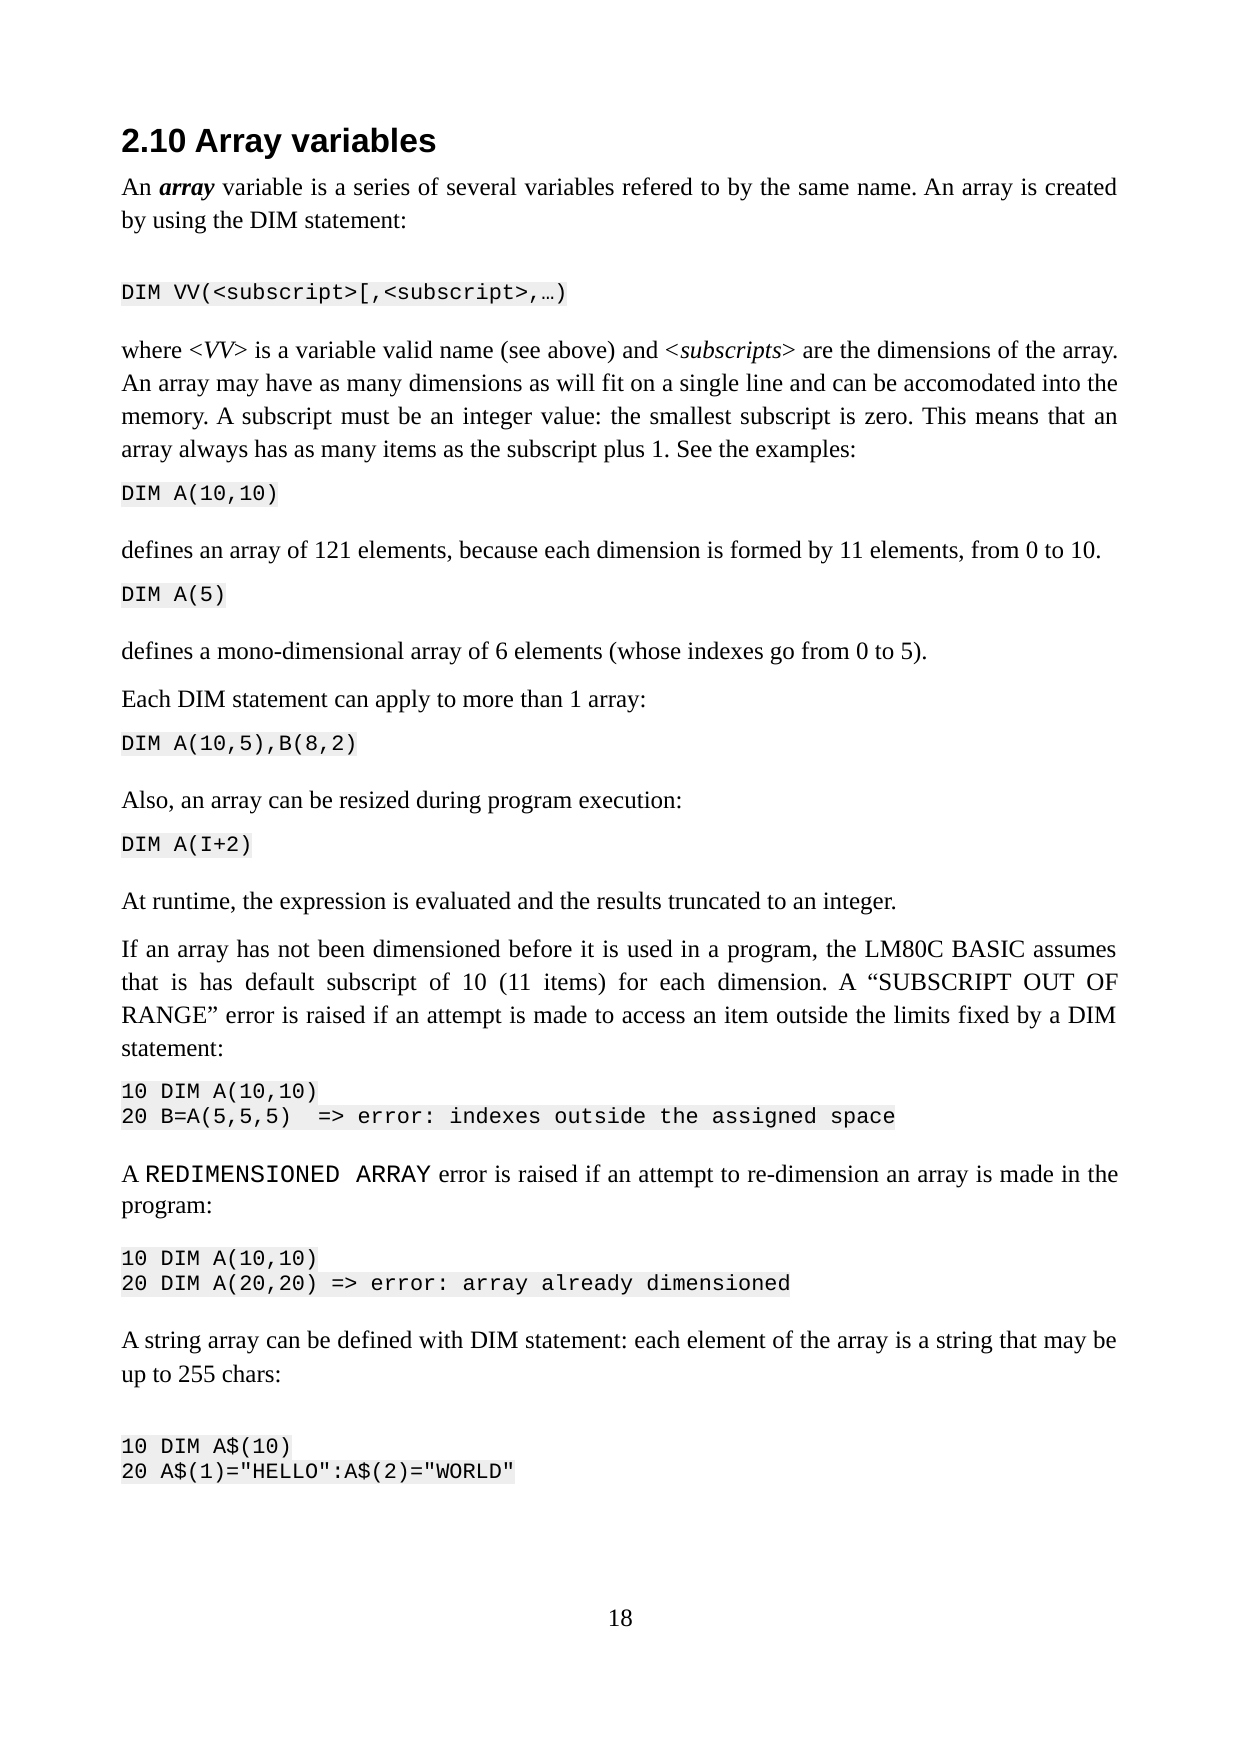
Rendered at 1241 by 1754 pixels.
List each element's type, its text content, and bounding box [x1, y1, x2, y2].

text defines an array of 121 elements, because each dimension is formed by 11 elements, from 0 to 10. [121, 535, 1119, 564]
text 10 DIM A(10,10) [318, 1081, 1119, 1105]
text DIM A(I+2) [252, 833, 1119, 858]
text A REDIMENSIONED ARRAY error is raised if an attempt to re-dimension an array is made in the program: [121, 1159, 1119, 1218]
text 20 DIM A(20,20) => error: array already dimensioned [790, 1272, 1119, 1297]
text DIM VV(<subscript>[,<subscript>,…) [567, 282, 1119, 306]
text 20 A$(1)="HELLO":A$(2)="WORLD" [515, 1460, 1119, 1484]
text 10 DIM A(10,10) [318, 1247, 1119, 1272]
text Also, an array can be resized during program execution: [121, 785, 1119, 814]
text 10 DIM A$(10) [292, 1435, 1119, 1460]
text DIM A(10,10) [278, 482, 1119, 507]
text Each DIM statement can apply to more than 1 array: [121, 684, 1119, 713]
text defines a mono-dimensional array of 6 elements (whose indexes go from 0 to 5). [121, 636, 1119, 665]
subtitle 2.10 Array variables [121, 121, 1119, 160]
text where <VV> is a variable valid name (see above) and <subscripts> are the dimensions of the array. An array may have as many dimensions as will fit on a single line and can be accomodated into the memory. A subscript must be an integer value: the smallest subscript is zero. This means that an array always has as many items as the subscript plus 1. See the examples: [121, 335, 1119, 463]
text If an array has not been dimensioned before it is used in a program, the LM80C BASIC assumes that is has default subscript of 10 (11 items) for each dimension. A “SUBSCRIPT OUT OF RANGE” error is raised if an attempt is made to access an item outside the limits fixed by a DIM statement: [121, 934, 1119, 1062]
text DIM A(10,5),B(8,2) [357, 732, 1119, 756]
text An array variable is a series of several variables refered to by the same name. An array is created by using the DIM statement: [121, 172, 1119, 234]
text A string array can be defined with DIM statement: each element of the array is a string that may be up to 255 chars: [121, 1326, 1119, 1387]
text DIM A(5) [226, 583, 1119, 608]
text At runtime, the expression is evaluated and the results truncated to an integer. [121, 886, 1119, 915]
text 20 B=A(5,5,5) => error: indexes outside the assigned space [895, 1105, 1119, 1130]
